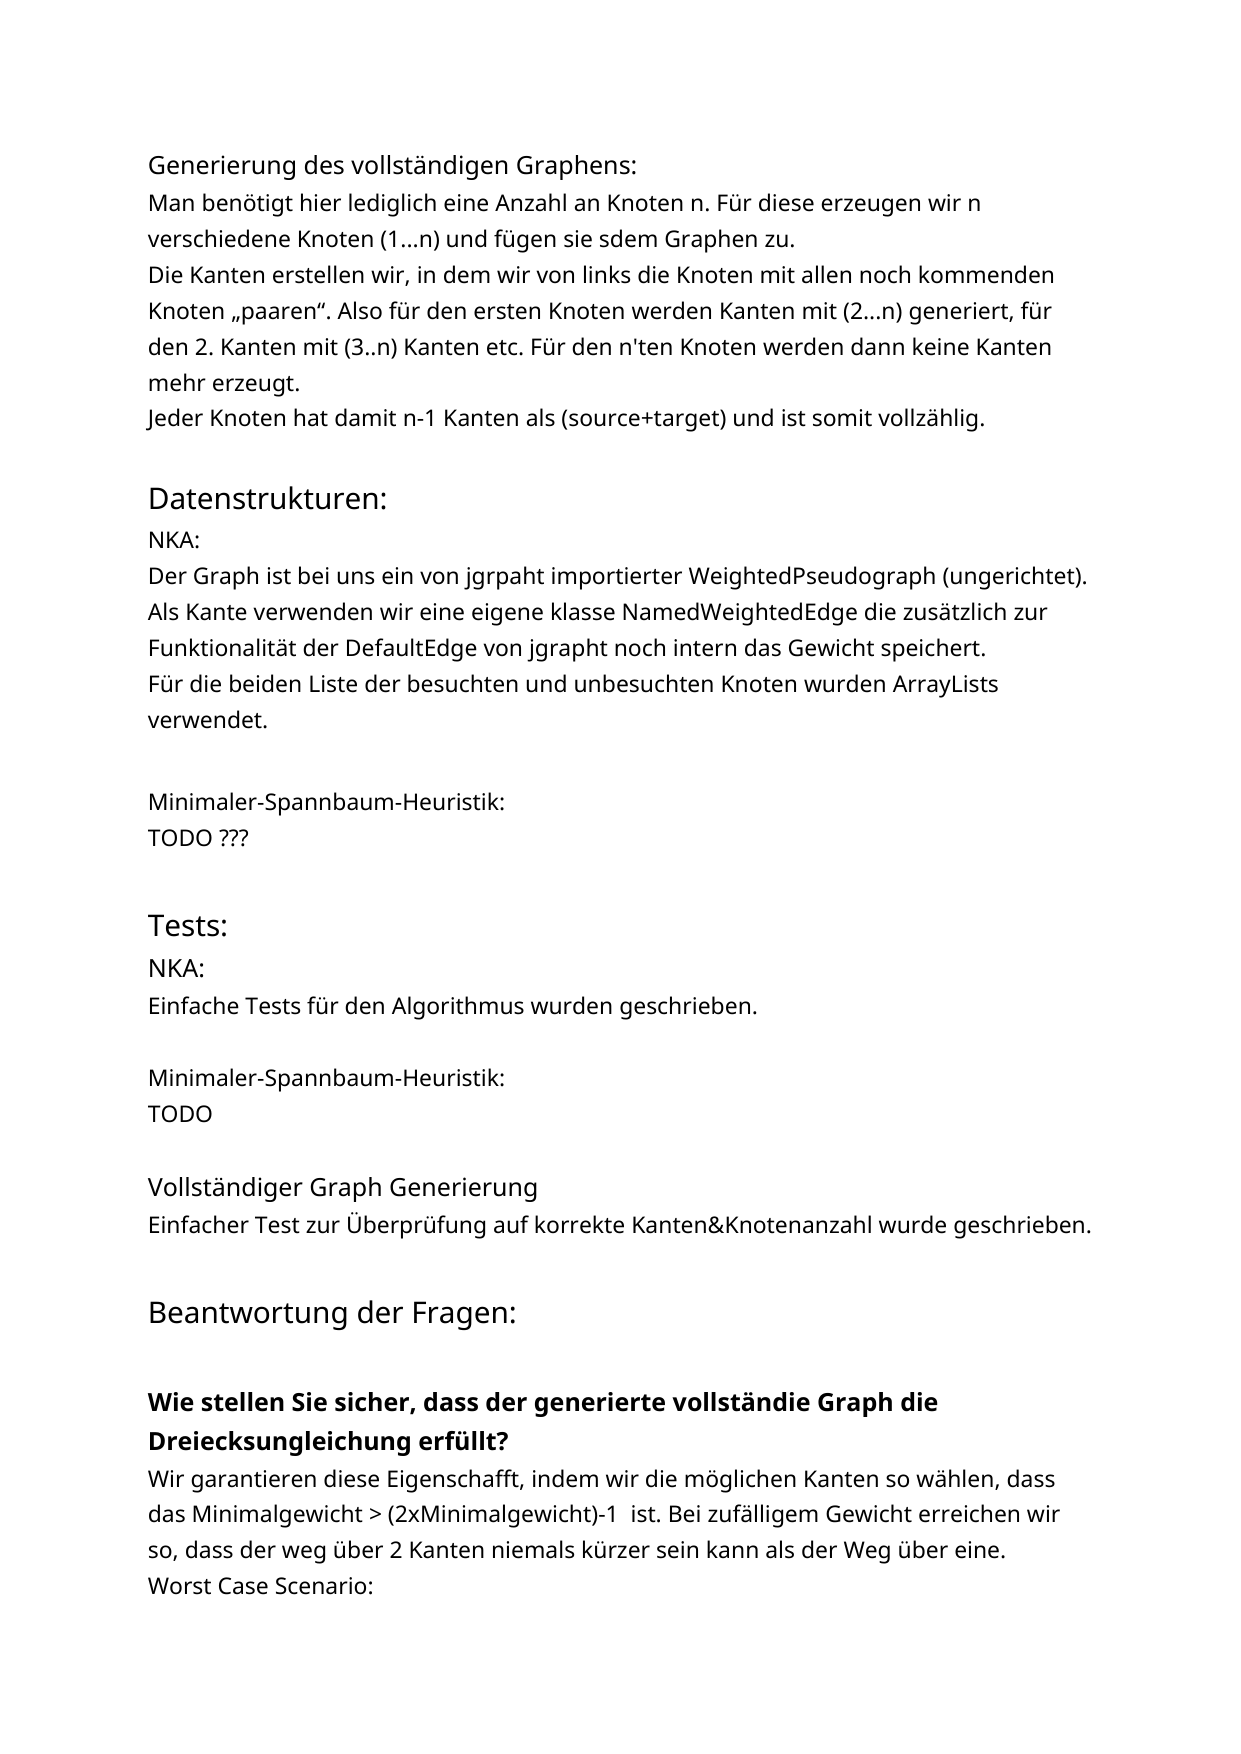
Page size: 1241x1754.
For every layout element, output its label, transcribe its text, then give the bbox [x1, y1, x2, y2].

text Einfacher Test zur Überprüfung auf korrekte Kanten&Knotenanzahl wurde geschrieben. [148, 1209, 1093, 1240]
text Wie stellen Sie sicher, dass der generierte vollständie Graph die Dreiecksungleichung erfüllt? [148, 1384, 1093, 1457]
text Die Kanten erstellen wir, in dem wir von links die Knoten mit allen noch kommenden Knoten „paaren“. Also für den ersten Knoten werden Kanten mit (2...n) generiert, für den 2. Kanten mit (3..n) Kanten etc. Für den n'ten Knoten werden dann keine Kanten mehr erzeugt. [148, 259, 1093, 398]
text Worst Case Scenario: [148, 1570, 1093, 1602]
text Der Graph ist bei uns ein von jgrpaht importierter WeightedPseudograph (ungerichtet). Als Kante verwenden wir eine eigene klasse NamedWeightedEdge die zusätzlich zur Funktionalität der DefaultEdge von jgrapht noch intern das Gewicht speichert. [148, 560, 1093, 663]
text NKA: [148, 951, 1093, 985]
text Minimaler-Spannbaum-Heuristik: [148, 786, 1093, 817]
text Beantwortung der Fragen: [148, 1291, 1093, 1332]
text Einfache Tests für den Algorithmus wurden geschrieben. [148, 990, 1093, 1021]
text Minimaler-Spannbaum-Heuristik: [148, 1062, 1093, 1093]
text Man benötigt hier lediglich eine Anzahl an Knoten n. Für diese erzeugen wir n verschiedene Knoten (1...n) und fügen sie sdem Graphen zu. [148, 187, 1093, 254]
text Generierung des vollständigen Graphens: [148, 148, 1093, 182]
text TODO ??? [148, 822, 1093, 853]
text Vollständiger Graph Generierung [148, 1170, 1093, 1204]
text Datenstrukturen: [148, 477, 1093, 518]
text NKA: [148, 524, 1093, 555]
text Jeder Knoten hat damit n-1 Kanten als (source+target) und ist somit vollzählig. [148, 402, 1093, 434]
text Für die beiden Liste der besuchten und unbesuchten Knoten wurden ArrayLists verwendet. [148, 668, 1093, 735]
text Wir garantieren diese Eigenschafft, indem wir die möglichen Kanten so wählen, dass das Minimalgewicht > (2xMinimalgewicht)-1 ist. Bei zufälligem Gewicht erreichen wir so, dass der weg über 2 Kanten niemals kürzer sein kann als der Weg über eine. [148, 1462, 1093, 1566]
text TODO [148, 1098, 1093, 1129]
text Tests: [148, 904, 1093, 945]
